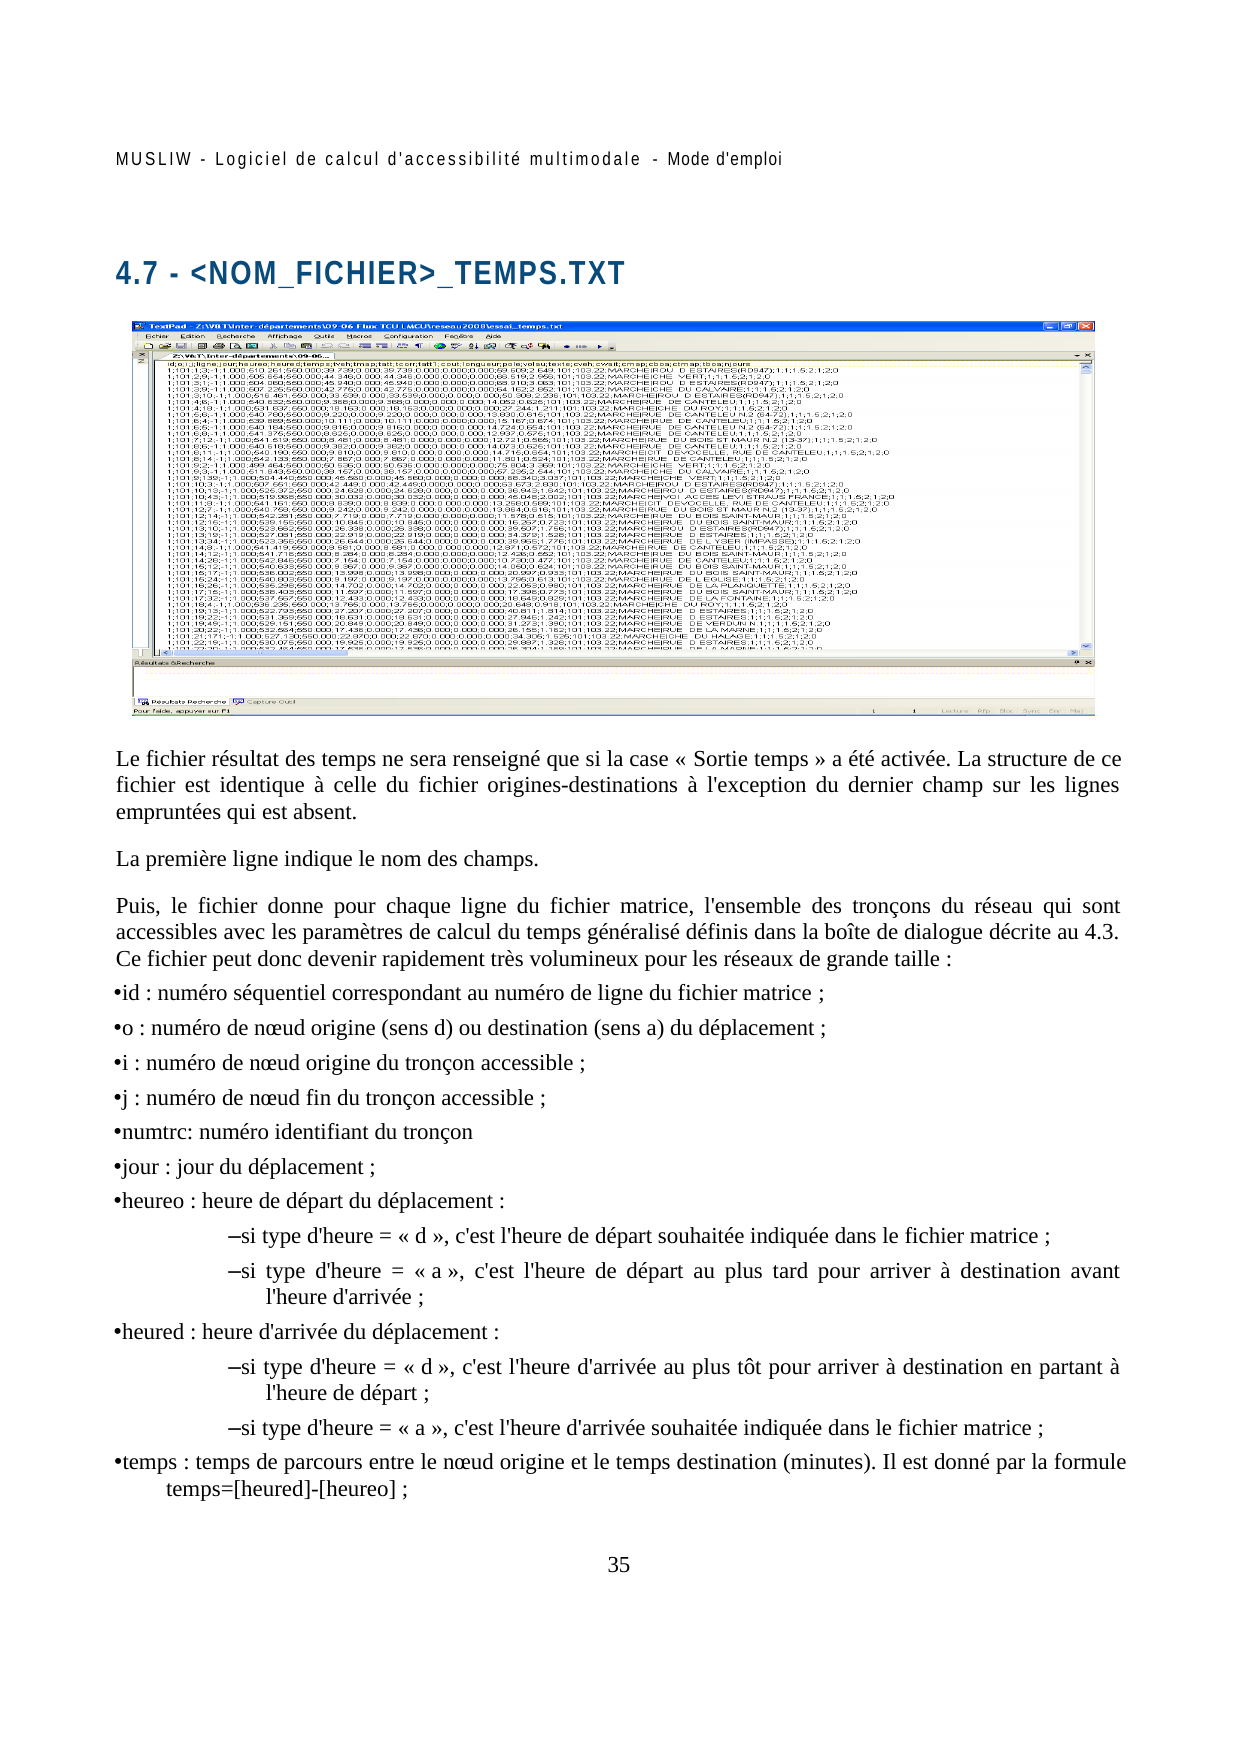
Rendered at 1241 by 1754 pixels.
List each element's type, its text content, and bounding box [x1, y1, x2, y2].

list j : numéro de nœud fin du tronçon accessible ; [114, 1083, 1127, 1110]
text La première ligne indique le nom des champs. [116, 845, 1122, 871]
list temps : temps de parcours entre le nœud origine et le temps destination (minutes). Il est donné par la formule temps=[heured]-[heureo] ; [114, 1448, 1127, 1501]
list id : numéro séquentiel correspondant au numéro de ligne du fichier matrice ; [114, 979, 1127, 1006]
text Puis, le fichier donne pour chaque ligne du fichier matrice, l'ensemble des tronçons du réseau qui sont accessibles avec les paramètres de calcul du temps généralisé définis dans la boîte de dialogue décrite au 4.3. Ce fichier peut donc devenir rapidement très volumineux pour les réseaux de grande taille : [116, 892, 1122, 971]
list si type d'heure = « d », c'est l'heure d'arrivée au plus tôt pour arriver à destination en partant à l'heure de départ ; [228, 1353, 1122, 1405]
list numtrc: numéro identifiant du tronçon [114, 1118, 1127, 1144]
list heured : heure d'arrivée du déplacement : [114, 1318, 1127, 1344]
list o : numéro de nœud origine (sens d) ou destination (sens a) du déplacement ; [114, 1014, 1127, 1041]
list jour : jour du déplacement ; [114, 1153, 1127, 1179]
list si type d'heure = « a », c'est l'heure de départ au plus tard pour arriver à destination avant l'heure d'arrivée ; [228, 1257, 1122, 1310]
list i : numéro de nœud origine du tronçon accessible ; [114, 1049, 1127, 1075]
text Le fichier résultat des temps ne sera renseigné que si la case « Sortie temps » a été activée. La structure de ce fichier est identique à celle du fichier origines-destinations à l'exception du dernier champ sur les lignes empruntées qui est absent. [116, 745, 1122, 824]
subtitle <NOM_FICHIER>_TEMPS.TXT [116, 253, 1122, 292]
list heureo : heure de départ du déplacement : [114, 1188, 1127, 1214]
list si type d'heure = « d », c'est l'heure de départ souhaitée indiquée dans le fichier matrice ; [228, 1222, 1122, 1249]
list si type d'heure = « a », c'est l'heure d'arrivée souhaitée indiquée dans le fichier matrice ; [228, 1414, 1122, 1440]
picture [132, 321, 1095, 716]
